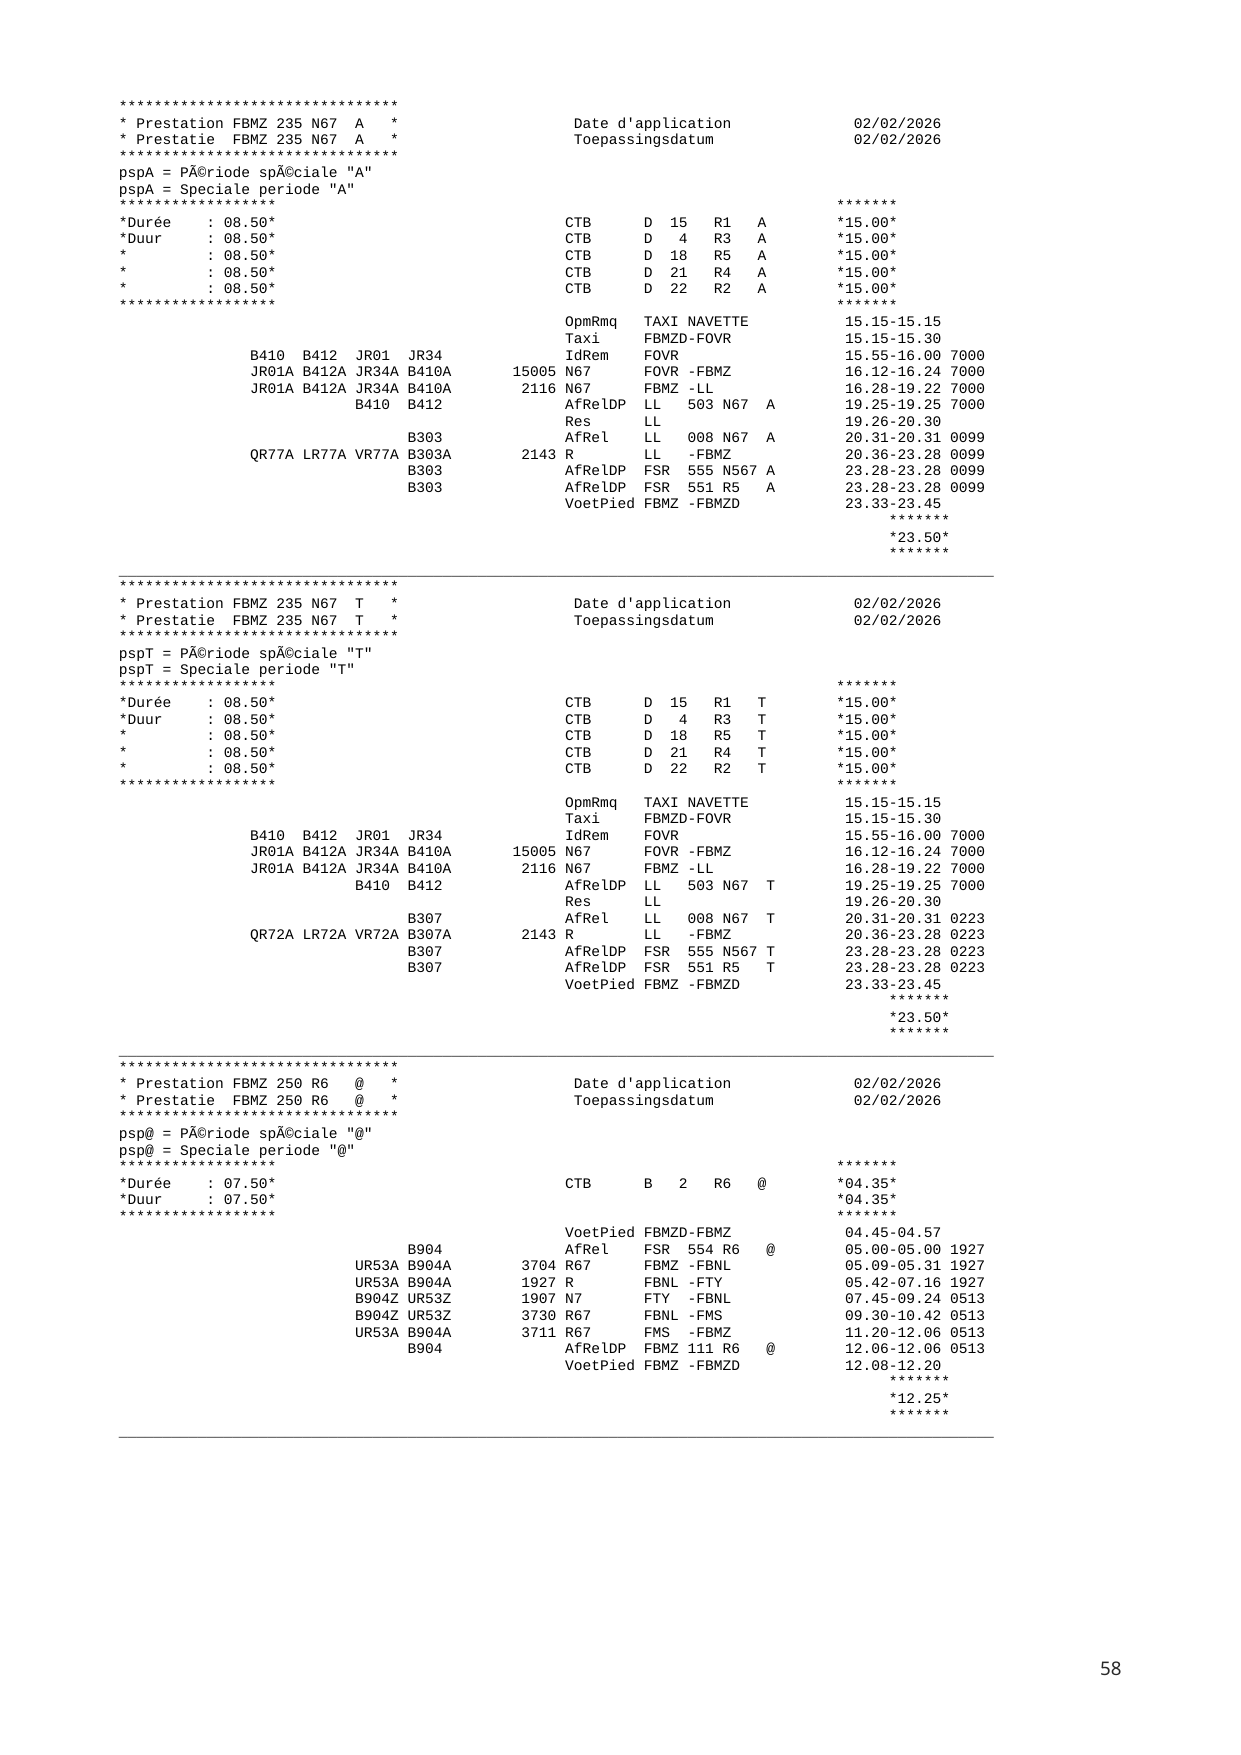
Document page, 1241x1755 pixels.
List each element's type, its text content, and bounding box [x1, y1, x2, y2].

text ******************************** * Prestation FBMZ 235 N67 A * Date d'application 02/02/2026 * Prestatie FBMZ 235 N67 A * Toepassingsdatum 02/02/2026 ******************************** pspA = PÃ©riode spÃ©ciale "A" pspA = Speciale periode "A" ****************** ******* *Durée : 08.50* CTB D 15 R1 A *15.00* *Duur : 08.50* CTB D 4 R3 A *15.00* * : 08.50* CTB D 18 R5 A *15.00* * : 08.50* CTB D 21 R4 A *15.00* * : 08.50* CTB D 22 R2 A *15.00* ****************** ******* OpmRmq TAXI NAVETTE 15.15-15.15 Taxi FBMZD-FOVR 15.15-15.30 B410 B412 JR01 JR34 IdRem FOVR 15.55-16.00 7000 JR01A B412A JR34A B410A 15005 N67 FOVR -FBMZ 16.12-16.24 7000 JR01A B412A JR34A B410A 2116 N67 FBMZ -LL 16.28-19.22 7000 B410 B412 AfRelDP LL 503 N67 A 19.25-19.25 7000 Res LL 19.26-20.30 B303 AfRel LL 008 N67 A 20.31-20.31 0099 QR77A LR77A VR77A B303A 2143 R LL -FBMZ 20.36-23.28 0099 B303 AfRelDP FSR 555 N567 A 23.28-23.28 0099 B303 AfRelDP FSR 551 R5 A 23.28-23.28 0099 VoetPied FBMZ -FBMZD 23.33-23.45 ******* *23.50* ******* ____________________________________________________________________________________________________ [119, 99, 1122, 579]
text ******************************** * Prestation FBMZ 235 N67 T * Date d'application 02/02/2026 * Prestatie FBMZ 235 N67 T * Toepassingsdatum 02/02/2026 ******************************** pspT = PÃ©riode spÃ©ciale "T" pspT = Speciale periode "T" ****************** ******* *Durée : 08.50* CTB D 15 R1 T *15.00* *Duur : 08.50* CTB D 4 R3 T *15.00* * : 08.50* CTB D 18 R5 T *15.00* * : 08.50* CTB D 21 R4 T *15.00* * : 08.50* CTB D 22 R2 T *15.00* ****************** ******* OpmRmq TAXI NAVETTE 15.15-15.15 Taxi FBMZD-FOVR 15.15-15.30 B410 B412 JR01 JR34 IdRem FOVR 15.55-16.00 7000 JR01A B412A JR34A B410A 15005 N67 FOVR -FBMZ 16.12-16.24 7000 JR01A B412A JR34A B410A 2116 N67 FBMZ -LL 16.28-19.22 7000 B410 B412 AfRelDP LL 503 N67 T 19.25-19.25 7000 Res LL 19.26-20.30 B307 AfRel LL 008 N67 T 20.31-20.31 0223 QR72A LR72A VR72A B307A 2143 R LL -FBMZ 20.36-23.28 0223 B307 AfRelDP FSR 555 N567 T 23.28-23.28 0223 B307 AfRelDP FSR 551 R5 T 23.28-23.28 0223 VoetPied FBMZ -FBMZD 23.33-23.45 ******* *23.50* ******* ____________________________________________________________________________________________________ [119, 579, 1122, 1060]
text ******************************** * Prestation FBMZ 250 R6 @ * Date d'application 02/02/2026 * Prestatie FBMZ 250 R6 @ * Toepassingsdatum 02/02/2026 ******************************** psp@ = PÃ©riode spÃ©ciale "@" psp@ = Speciale periode "@" ****************** ******* *Durée : 07.50* CTB B 2 R6 @ *04.35* *Duur : 07.50* *04.35* ****************** ******* VoetPied FBMZD-FBMZ 04.45-04.57 B904 AfRel FSR 554 R6 @ 05.00-05.00 1927 UR53A B904A 3704 R67 FBMZ -FBNL 05.09-05.31 1927 UR53A B904A 1927 R FBNL -FTY 05.42-07.16 1927 B904Z UR53Z 1907 N7 FTY -FBNL 07.45-09.24 0513 B904Z UR53Z 3730 R67 FBNL -FMS 09.30-10.42 0513 UR53A B904A 3711 R67 FMS -FBMZ 11.20-12.06 0513 B904 AfRelDP FBMZ 111 R6 @ 12.06-12.06 0513 VoetPied FBMZ -FBMZD 12.08-12.20 ******* *12.25* ******* ____________________________________________________________________________________________________ [119, 1060, 1122, 1441]
